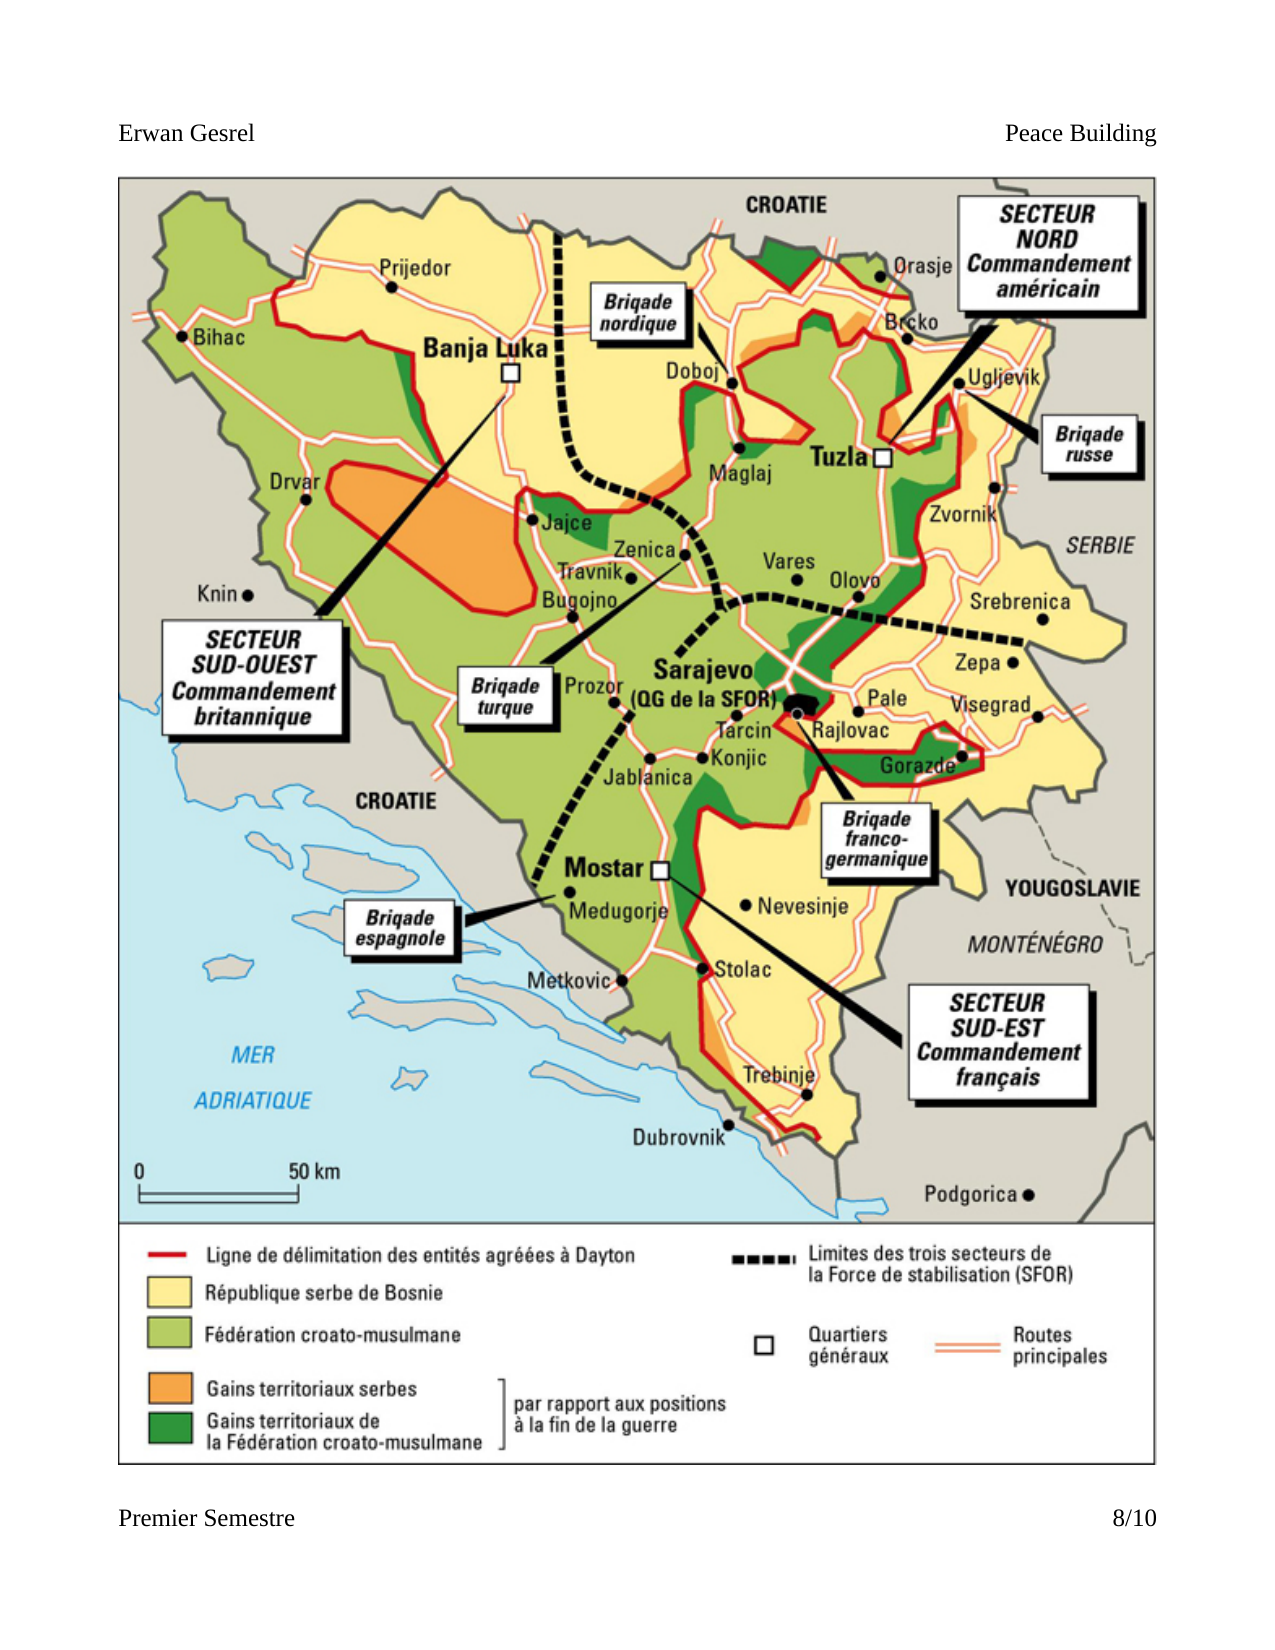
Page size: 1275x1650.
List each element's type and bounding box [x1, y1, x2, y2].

picture [118, 176, 1157, 1465]
